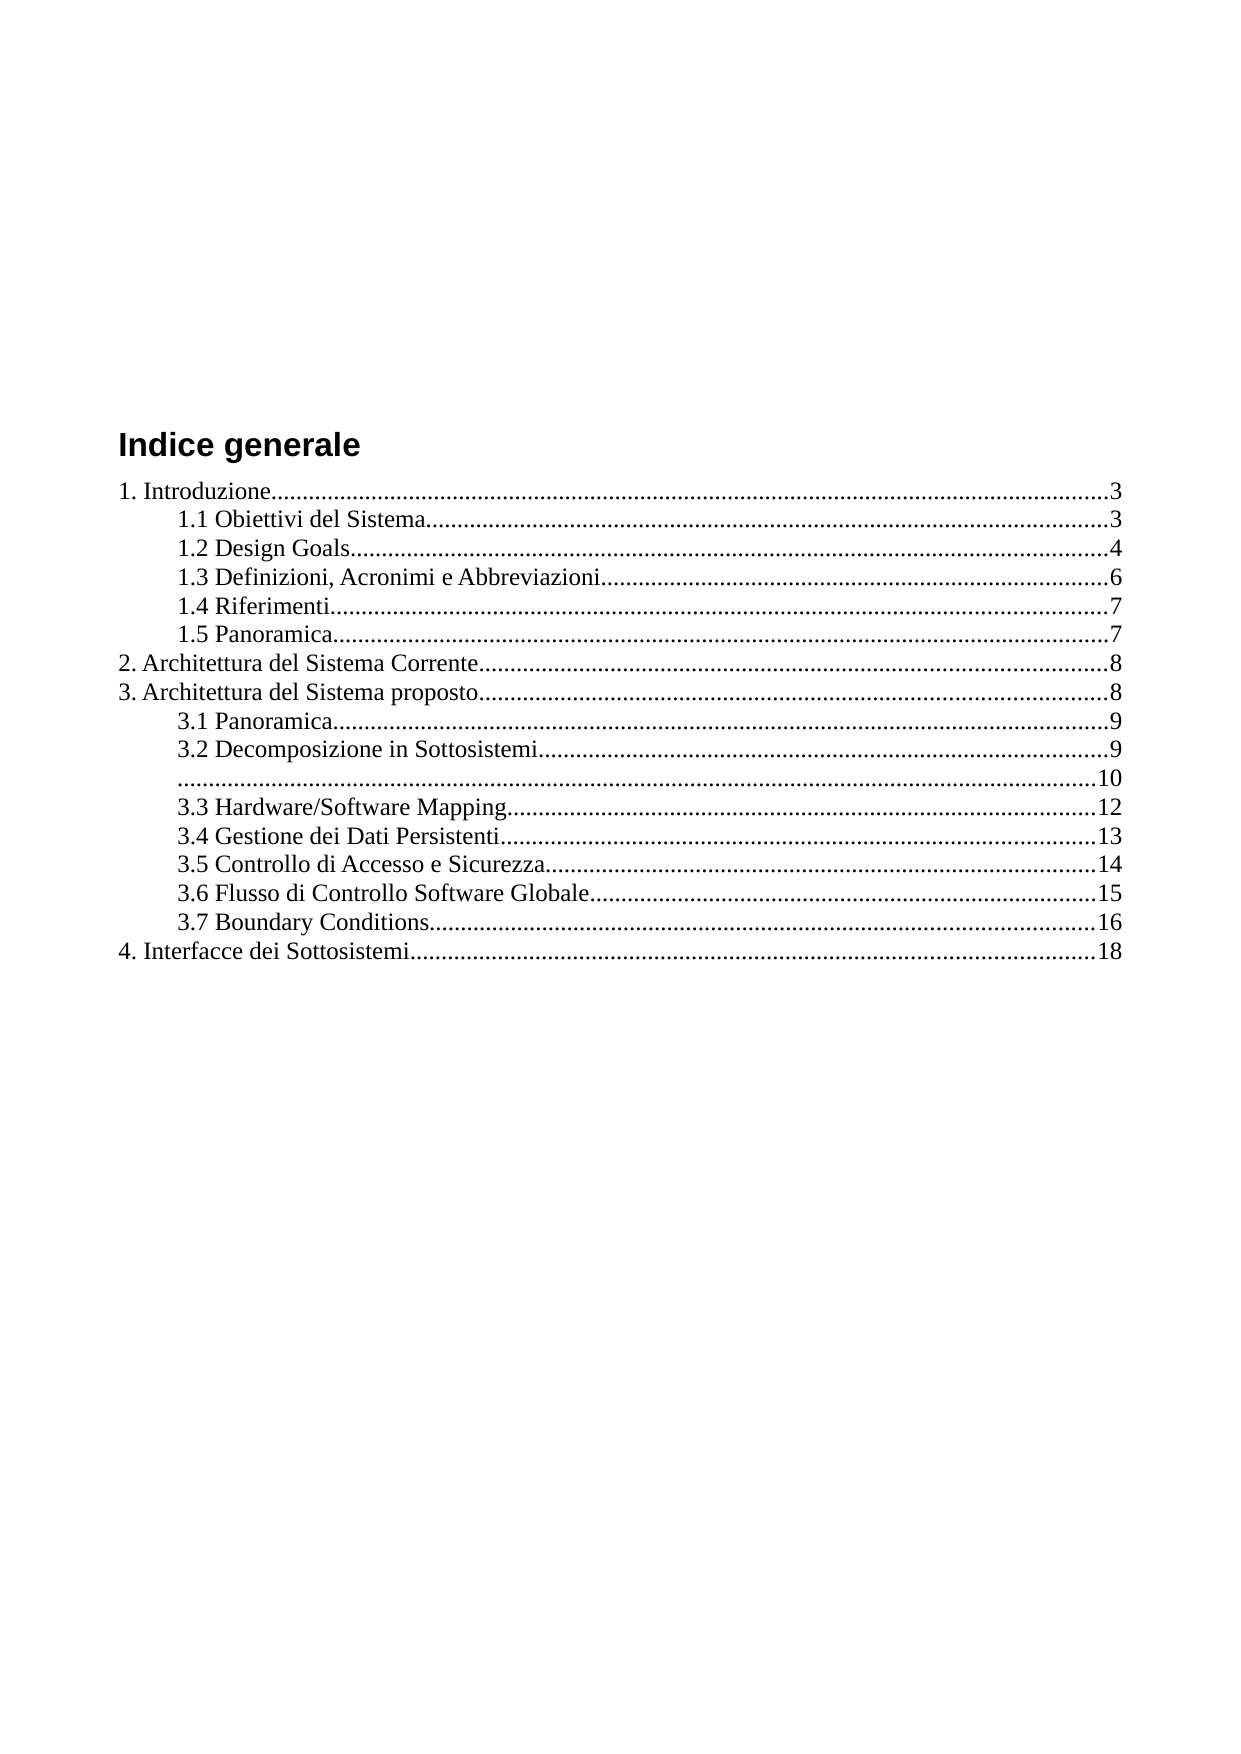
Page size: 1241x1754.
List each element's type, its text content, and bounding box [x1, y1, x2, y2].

text 2. Architettura del Sistema Corrente 8 [118, 648, 1122, 677]
text 1.3 Definizioni, Acronimi e Abbreviazioni 6 [177, 562, 1122, 591]
text 3.1 Panoramica 9 [177, 706, 1122, 734]
text 10 [177, 763, 1122, 792]
text 3.7 Boundary Conditions 16 [177, 907, 1122, 936]
text 3.5 Controllo di Accesso e Sicurezza 14 [177, 849, 1122, 878]
subtitle Indice generale [118, 425, 1122, 463]
text 3.6 Flusso di Controllo Software Globale 15 [177, 878, 1122, 907]
text 1. Introduzione 3 [118, 476, 1122, 504]
text 1.4 Riferimenti 7 [177, 591, 1122, 619]
text 1.5 Panoramica 7 [177, 619, 1122, 648]
text 1.2 Design Goals 4 [177, 533, 1122, 562]
text 3.3 Hardware/Software Mapping 12 [177, 792, 1122, 821]
text 1.1 Obiettivi del Sistema 3 [177, 504, 1122, 533]
text 3.4 Gestione dei Dati Persistenti 13 [177, 821, 1122, 849]
text 3.2 Decomposizione in Sottosistemi 9 [177, 734, 1122, 763]
text 4. Interfacce dei Sottosistemi 18 [118, 936, 1122, 964]
text 3. Architettura del Sistema proposto 8 [118, 677, 1122, 706]
